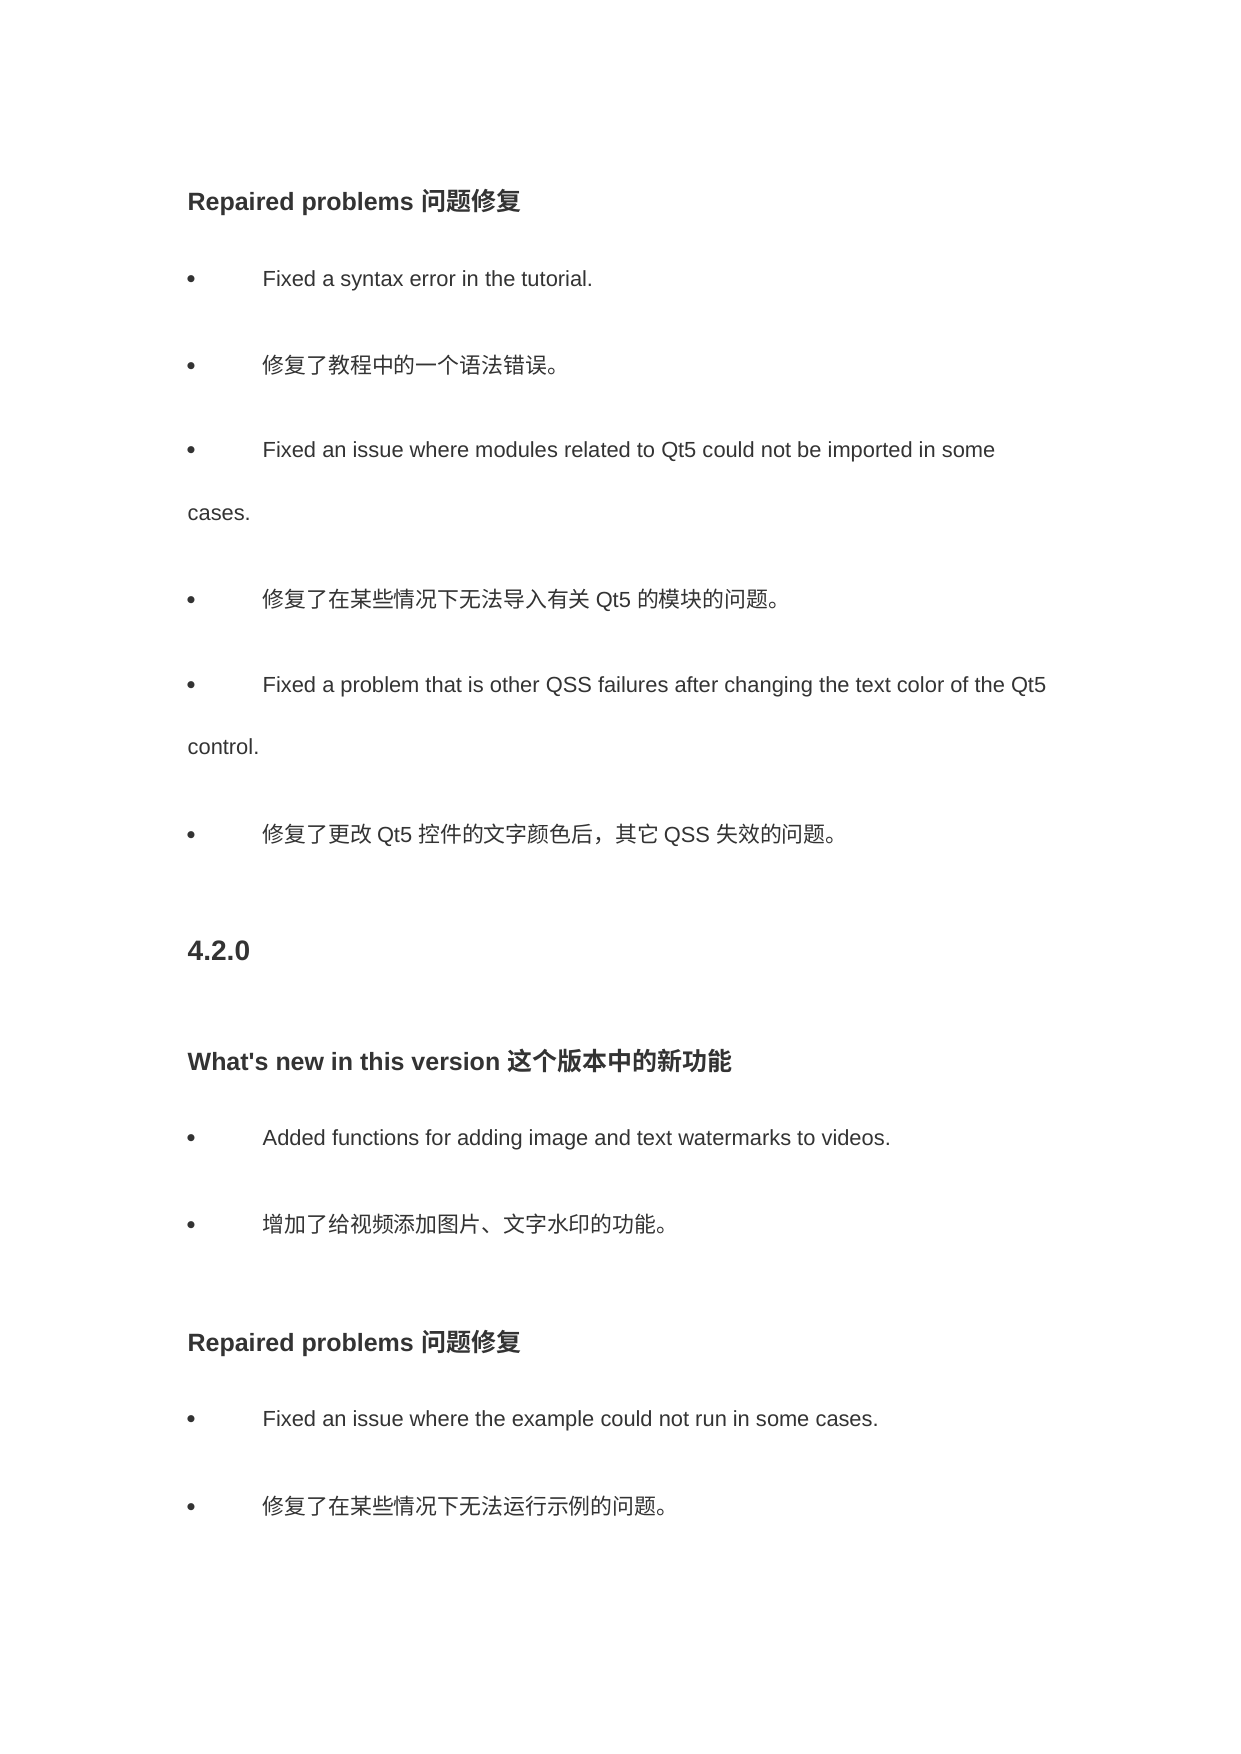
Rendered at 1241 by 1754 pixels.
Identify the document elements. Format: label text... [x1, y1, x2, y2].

list 修复了在某些情况下无法运行示例的问题。 [187, 1463, 1053, 1525]
list 修复了更改 Qt5 控件的文字颜色后，其它 QSS 失效的问题。 [187, 791, 1053, 853]
list Fixed an issue where modules related to Qt5 could not be imported in some cases. [187, 408, 1053, 533]
list 修复了在某些情况下无法导入有关 Qt5 的模块的问题。 [187, 557, 1053, 619]
subtitle 4.2.0 [187, 908, 1053, 971]
list 修复了教程中的一个语法错误。 [187, 322, 1053, 385]
subtitle Repaired problems 问题修复 [187, 158, 1053, 221]
list Fixed a problem that is other QSS failures after changing the text color of the Qt5 control. [187, 643, 1053, 768]
list Added functions for adding image and text watermarks to videos. [187, 1096, 1053, 1158]
list Fixed a syntax error in the tutorial. [187, 236, 1053, 299]
list Fixed an issue where the example could not run in some cases. [187, 1377, 1053, 1439]
subtitle Repaired problems 问题修复 [187, 1299, 1053, 1361]
subtitle What's new in this version 这个版本中的新功能 [187, 1018, 1053, 1080]
list 增加了给视频添加图片、文字水印的功能。 [187, 1182, 1053, 1244]
